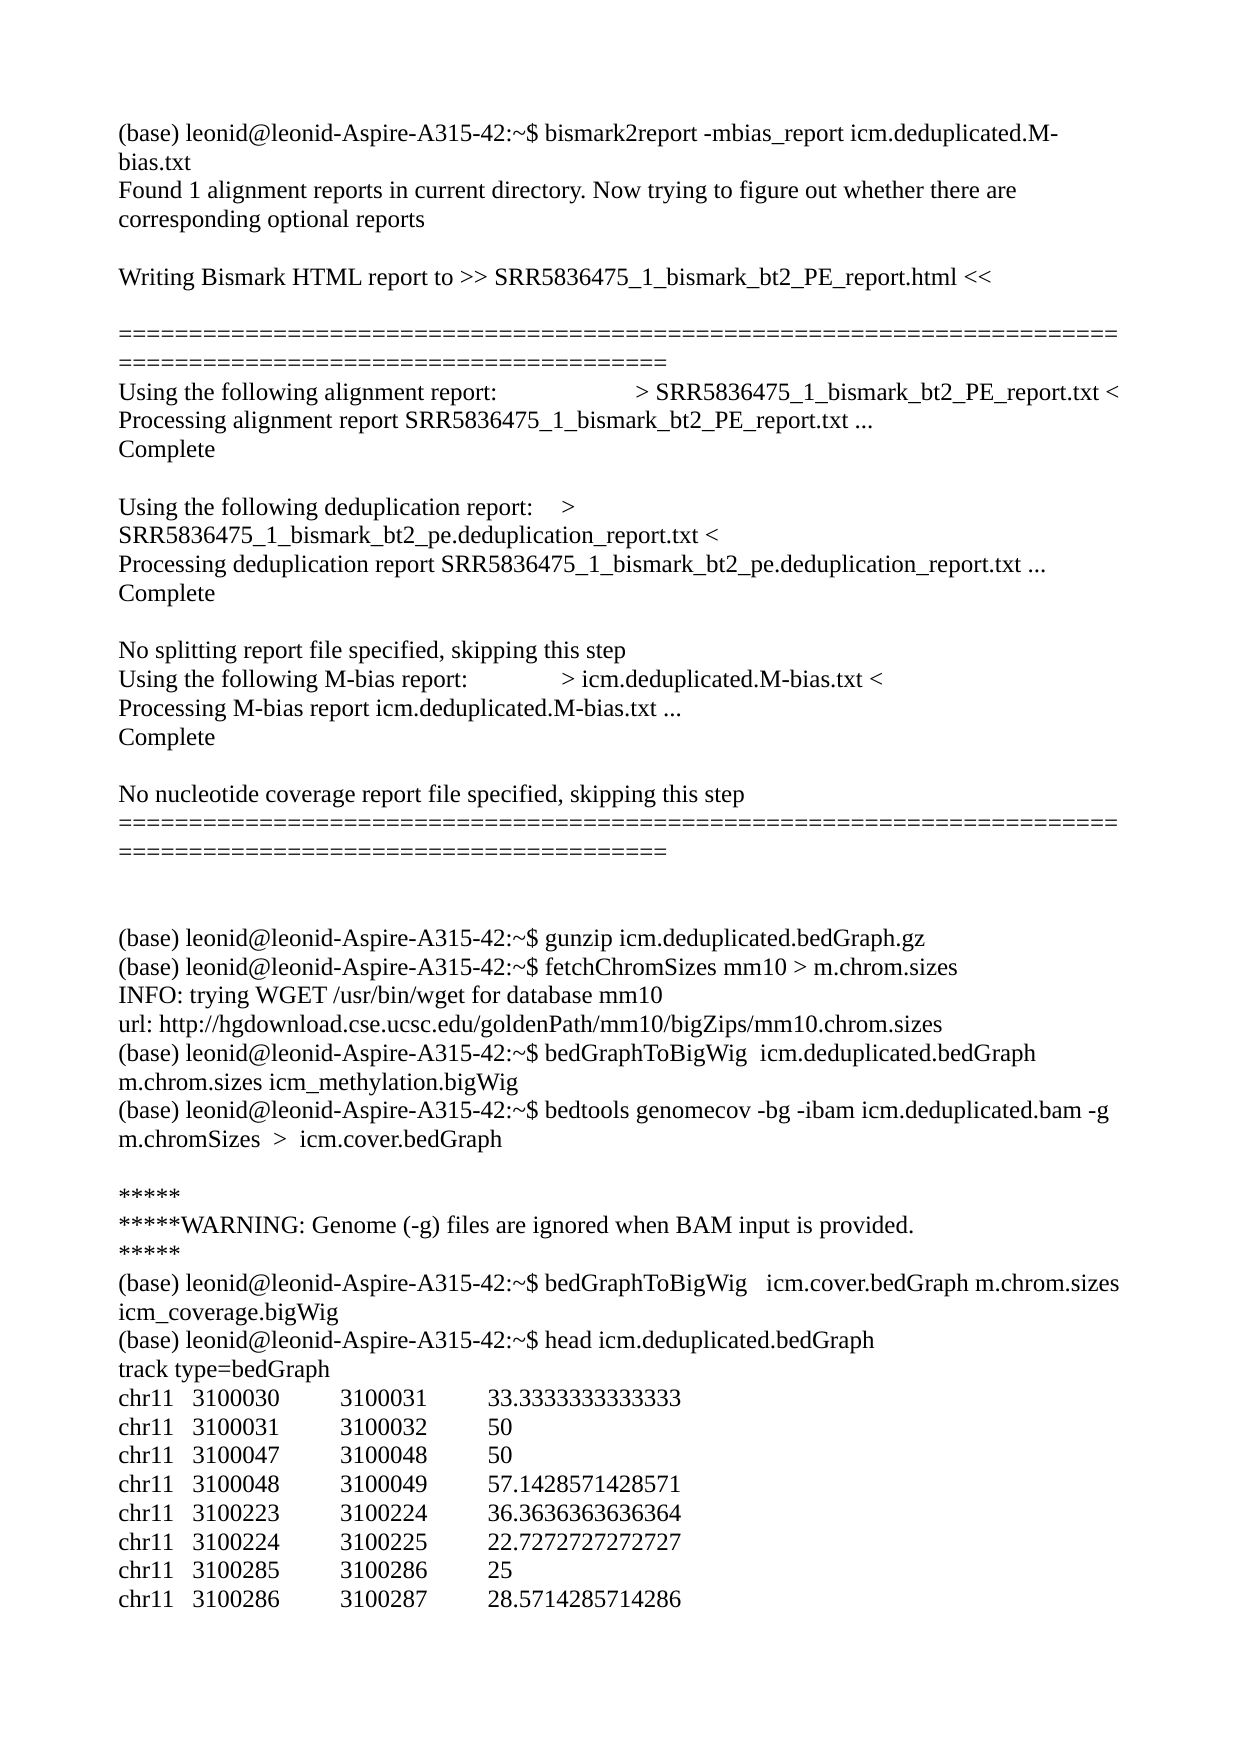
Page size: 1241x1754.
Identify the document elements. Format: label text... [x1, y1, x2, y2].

text No nucleotide coverage report file specified, skipping this step [118, 779, 1122, 808]
text Complete [118, 578, 1122, 607]
text ============================================================================================================== [118, 808, 1122, 866]
text Processing deduplication report SRR5836475_1_bismark_bt2_pe.deduplication_report.txt ... [118, 549, 1122, 578]
text (base) leonid@leonid-Aspire-A315-42:~$ head icm.deduplicated.bedGraph [118, 1326, 1122, 1354]
text ============================================================================================================== [118, 319, 1122, 377]
text Using the following deduplication report: > SRR5836475_1_bismark_bt2_pe.deduplication_report.txt < [118, 492, 1122, 549]
text No splitting report file specified, skipping this step [118, 636, 1122, 664]
text track type=bedGraph [118, 1354, 1122, 1383]
text chr11 3100224 3100225 22.7272727272727 [118, 1527, 1122, 1556]
text chr11 3100031 3100032 50 [118, 1412, 1122, 1441]
text ***** [118, 1239, 1122, 1268]
text Processing alignment report SRR5836475_1_bismark_bt2_PE_report.txt ... [118, 406, 1122, 434]
text chr11 3100048 3100049 57.1428571428571 [118, 1469, 1122, 1498]
text url: http://hgdownload.cse.ucsc.edu/goldenPath/mm10/bigZips/mm10.chrom.sizes [118, 1009, 1122, 1038]
text chr11 3100286 3100287 28.5714285714286 [118, 1584, 1122, 1613]
text Using the following M-bias report: > icm.deduplicated.M-bias.txt < [118, 664, 1122, 693]
text (base) leonid@leonid-Aspire-A315-42:~$ bedGraphToBigWig icm.deduplicated.bedGraph m.chrom.sizes icm_methylation.bigWig [118, 1038, 1122, 1096]
text (base) leonid@leonid-Aspire-A315-42:~$ gunzip icm.deduplicated.bedGraph.gz [118, 923, 1122, 952]
text chr11 3100047 3100048 50 [118, 1441, 1122, 1469]
text chr11 3100285 3100286 25 [118, 1556, 1122, 1584]
text (base) leonid@leonid-Aspire-A315-42:~$ fetchChromSizes mm10 > m.chrom.sizes [118, 952, 1122, 981]
text INFO: trying WGET /usr/bin/wget for database mm10 [118, 981, 1122, 1009]
text Found 1 alignment reports in current directory. Now trying to figure out whether there are corresponding optional reports [118, 176, 1122, 233]
text *****WARNING: Genome (-g) files are ignored when BAM input is provided. [118, 1211, 1122, 1239]
text Processing M-bias report icm.deduplicated.M-bias.txt ... [118, 693, 1122, 722]
text ***** [118, 1182, 1122, 1211]
text Complete [118, 722, 1122, 751]
text Using the following alignment report: > SRR5836475_1_bismark_bt2_PE_report.txt < [118, 377, 1122, 406]
text (base) leonid@leonid-Aspire-A315-42:~$ bedGraphToBigWig icm.cover.bedGraph m.chrom.sizes icm_coverage.bigWig [118, 1268, 1122, 1326]
text chr11 3100030 3100031 33.3333333333333 [118, 1383, 1122, 1412]
text Writing Bismark HTML report to >> SRR5836475_1_bismark_bt2_PE_report.html << [118, 262, 1122, 291]
text Complete [118, 434, 1122, 463]
text (base) leonid@leonid-Aspire-A315-42:~$ bismark2report -mbias_report icm.deduplicated.M-bias.txt [118, 118, 1122, 176]
text chr11 3100223 3100224 36.3636363636364 [118, 1498, 1122, 1527]
text (base) leonid@leonid-Aspire-A315-42:~$ bedtools genomecov -bg -ibam icm.deduplicated.bam -g m.chromSizes > icm.cover.bedGraph [118, 1096, 1122, 1153]
